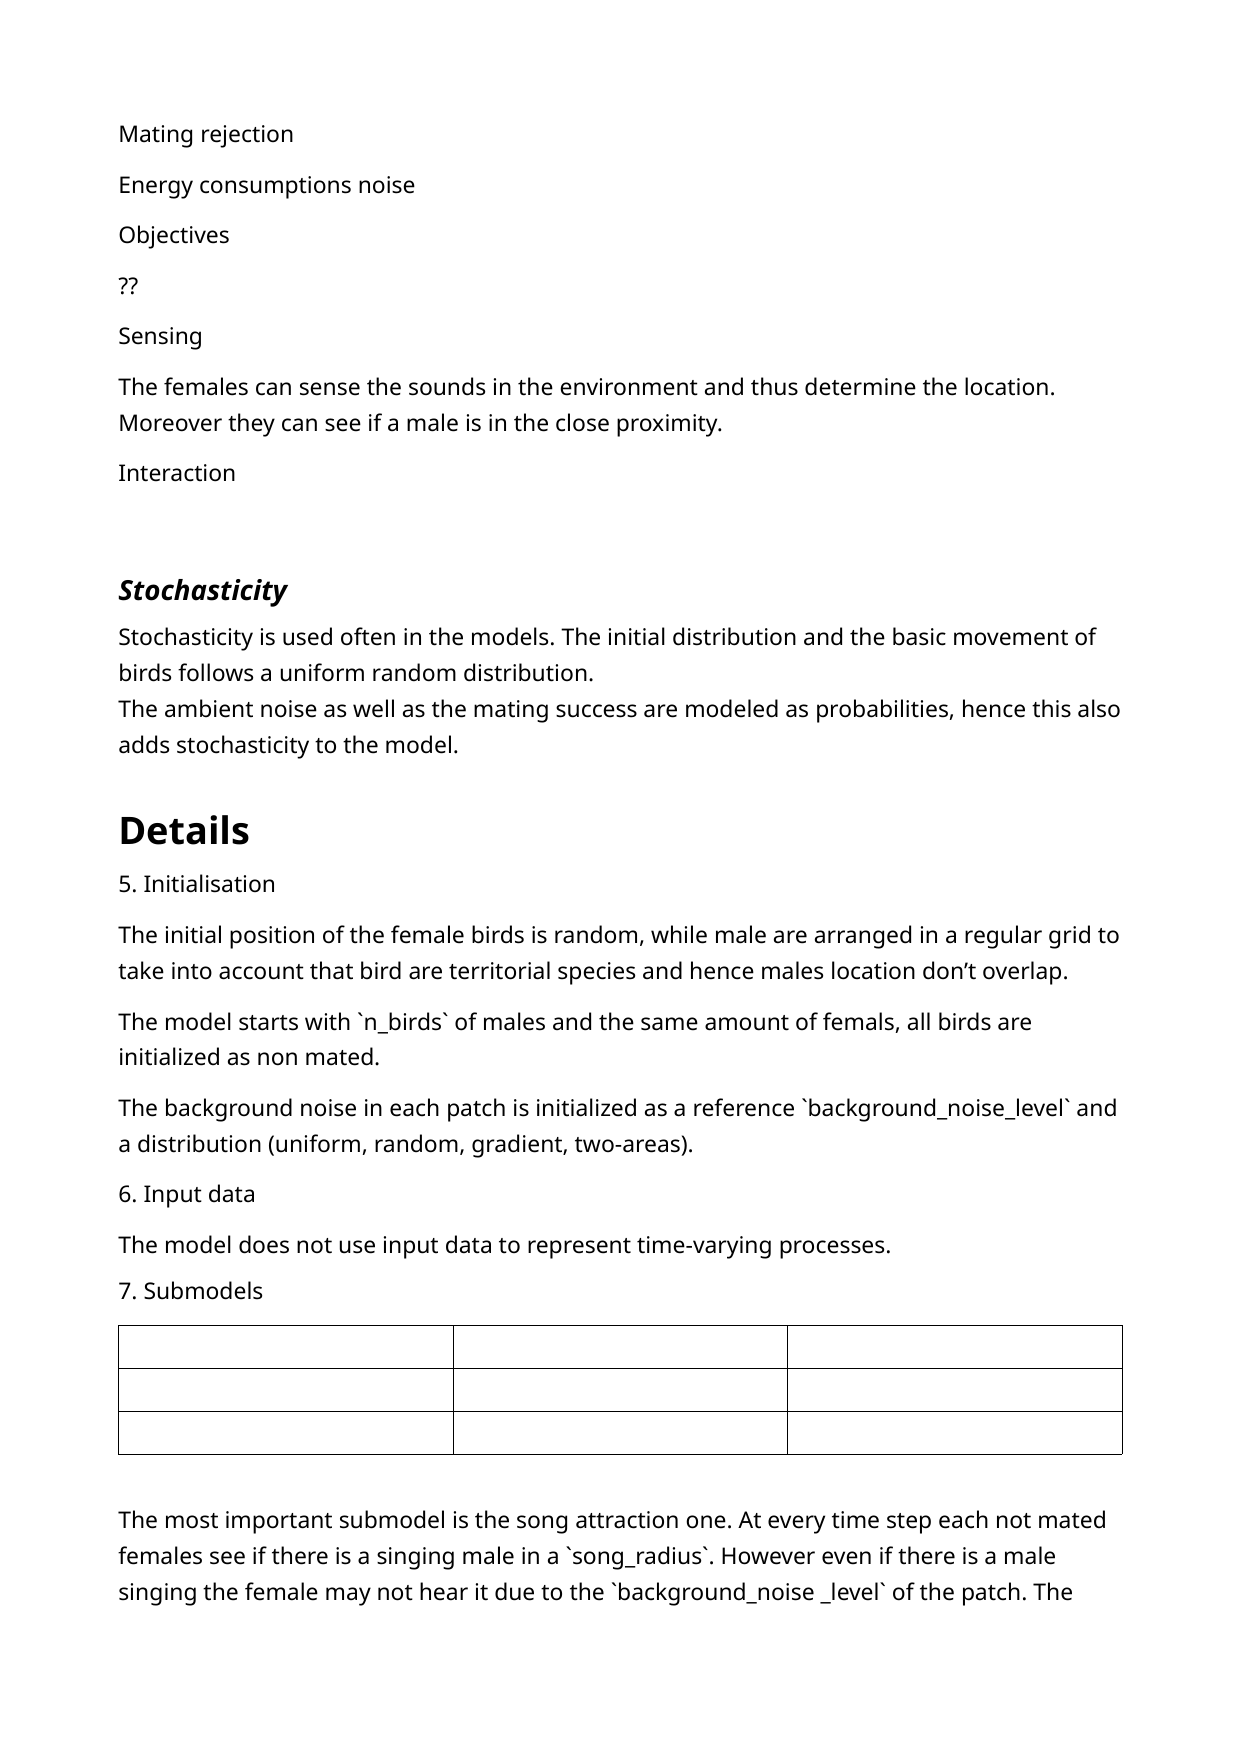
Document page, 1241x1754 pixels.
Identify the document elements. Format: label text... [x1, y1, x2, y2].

table_header [788, 1326, 1122, 1368]
table_cell [119, 1412, 453, 1454]
text The background noise in each patch is initialized as a reference `background_noise_level` and a distribution (uniform, random, gradient, two-areas). [118, 1092, 1122, 1159]
table_cell [454, 1369, 787, 1411]
text Mating rejection [118, 118, 1122, 149]
text 7. Submodels [118, 1275, 1122, 1306]
table_cell [788, 1412, 1122, 1454]
table_cell [788, 1369, 1122, 1411]
subtitle Details [118, 804, 1122, 856]
text The model does not use input data to represent time-varying processes. [118, 1229, 1122, 1260]
text The model starts with `n_birds` of males and the same amount of femals, all birds are initialized as non mated. [118, 1005, 1122, 1073]
text Sensing [118, 320, 1122, 351]
subtitle Stochasticity [118, 571, 1122, 608]
text Objectives [118, 219, 1122, 250]
table_cell [454, 1412, 787, 1454]
text ?? [118, 270, 1122, 301]
text The most important submodel is the song attraction one. At every time step each not mated females see if there is a singing male in a `song_radius`. However even if there is a male singing the female may not hear it due to the `background_noise _level` of the patch. The [118, 1504, 1122, 1607]
text 6. Input data [118, 1178, 1122, 1209]
table_cell [119, 1369, 453, 1411]
text Energy consumptions noise [118, 169, 1122, 200]
text The initial position of the female birds is random, while male are arranged in a regular grid to take into account that bird are territorial species and hence males location don’t overlap. [118, 919, 1122, 986]
text Stochasticity is used often in the models. The initial distribution and the basic movement of birds follows a uniform random distribution. The ambient noise as well as the mating success are modeled as probabilities, hence this also adds stochasticity to the model. [118, 621, 1122, 760]
text 5. Initialisation [118, 868, 1122, 900]
table_header [454, 1326, 787, 1368]
table_header [119, 1326, 453, 1368]
text The females can sense the sounds in the environment and thus determine the location. Moreover they can see if a male is in the close proximity. [118, 371, 1122, 438]
text Interaction [118, 457, 1122, 488]
